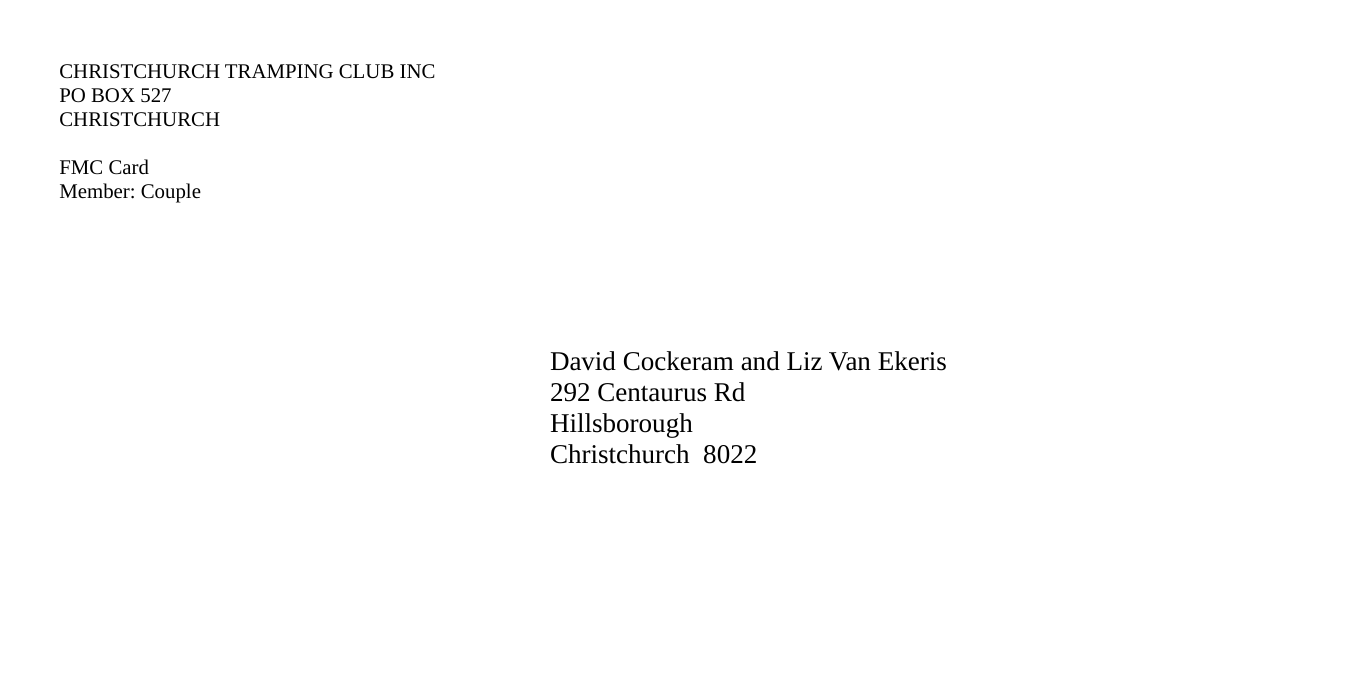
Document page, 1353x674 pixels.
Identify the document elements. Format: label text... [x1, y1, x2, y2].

text Member: Couple [59, 179, 1293, 203]
text 292 Centaurus Rd [550, 376, 1293, 407]
text Hillsborough [550, 407, 1293, 438]
text PO BOX 527 [59, 83, 1293, 107]
text David Cockeram and Liz Van Ekeris [550, 345, 1293, 376]
text FMC Card [59, 155, 1293, 179]
text CHRISTCHURCH TRAMPING CLUB INC [59, 59, 1293, 83]
text Christchurch 8022 [550, 438, 1293, 469]
text CHRISTCHURCH [59, 107, 1293, 131]
